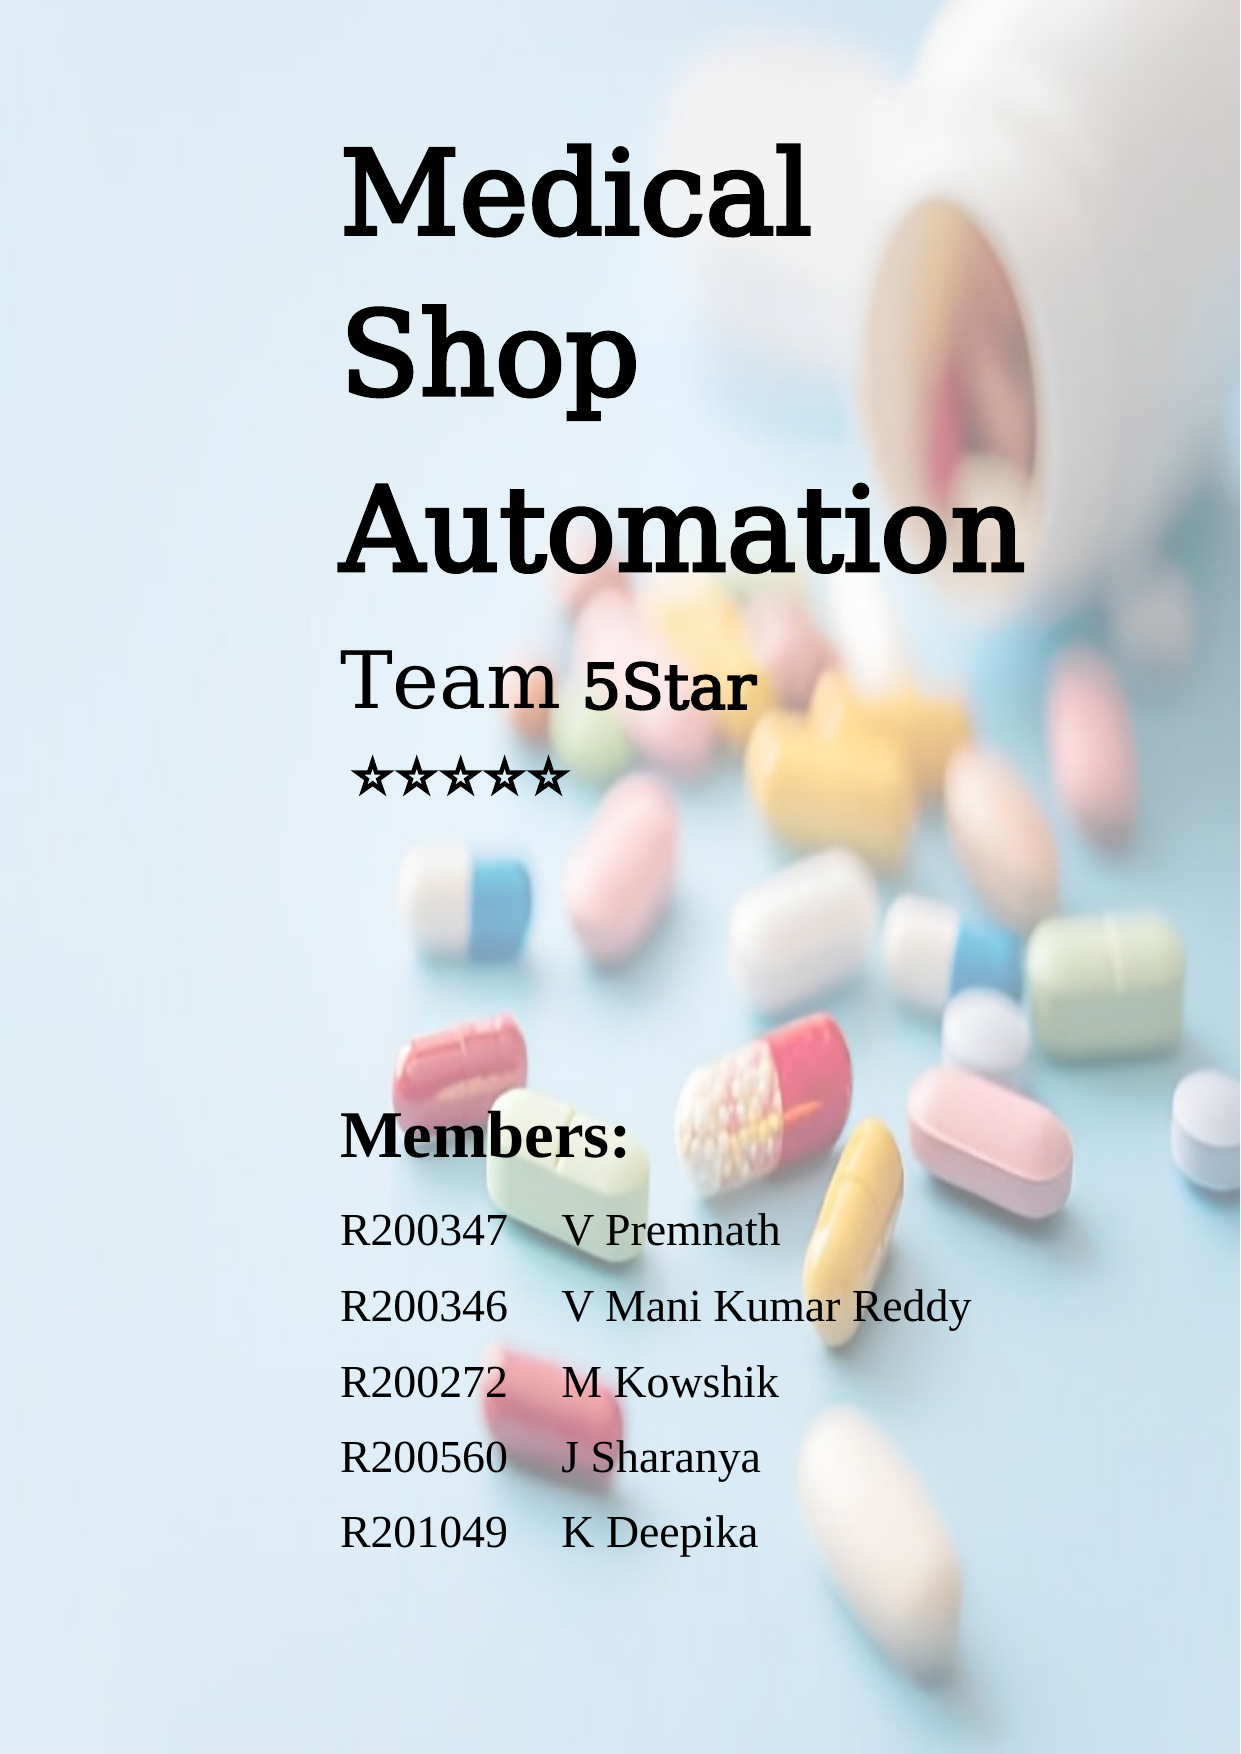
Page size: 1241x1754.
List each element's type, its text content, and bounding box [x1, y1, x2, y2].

text R200346 V Mani Kumar Reddy [118, 1279, 1122, 1332]
text Automation [118, 454, 1122, 594]
text Medical Shop [118, 118, 1122, 419]
text Team 5Star ⭐⭐⭐⭐⭐ [118, 630, 1122, 811]
text Members: [118, 1096, 1122, 1172]
text R200272 M Kowshik [118, 1354, 1122, 1407]
text R200347 V Premnath [118, 1198, 1122, 1256]
text R201049 K Deepika [118, 1504, 1122, 1623]
text R200560 J Sharanya [118, 1429, 1122, 1482]
